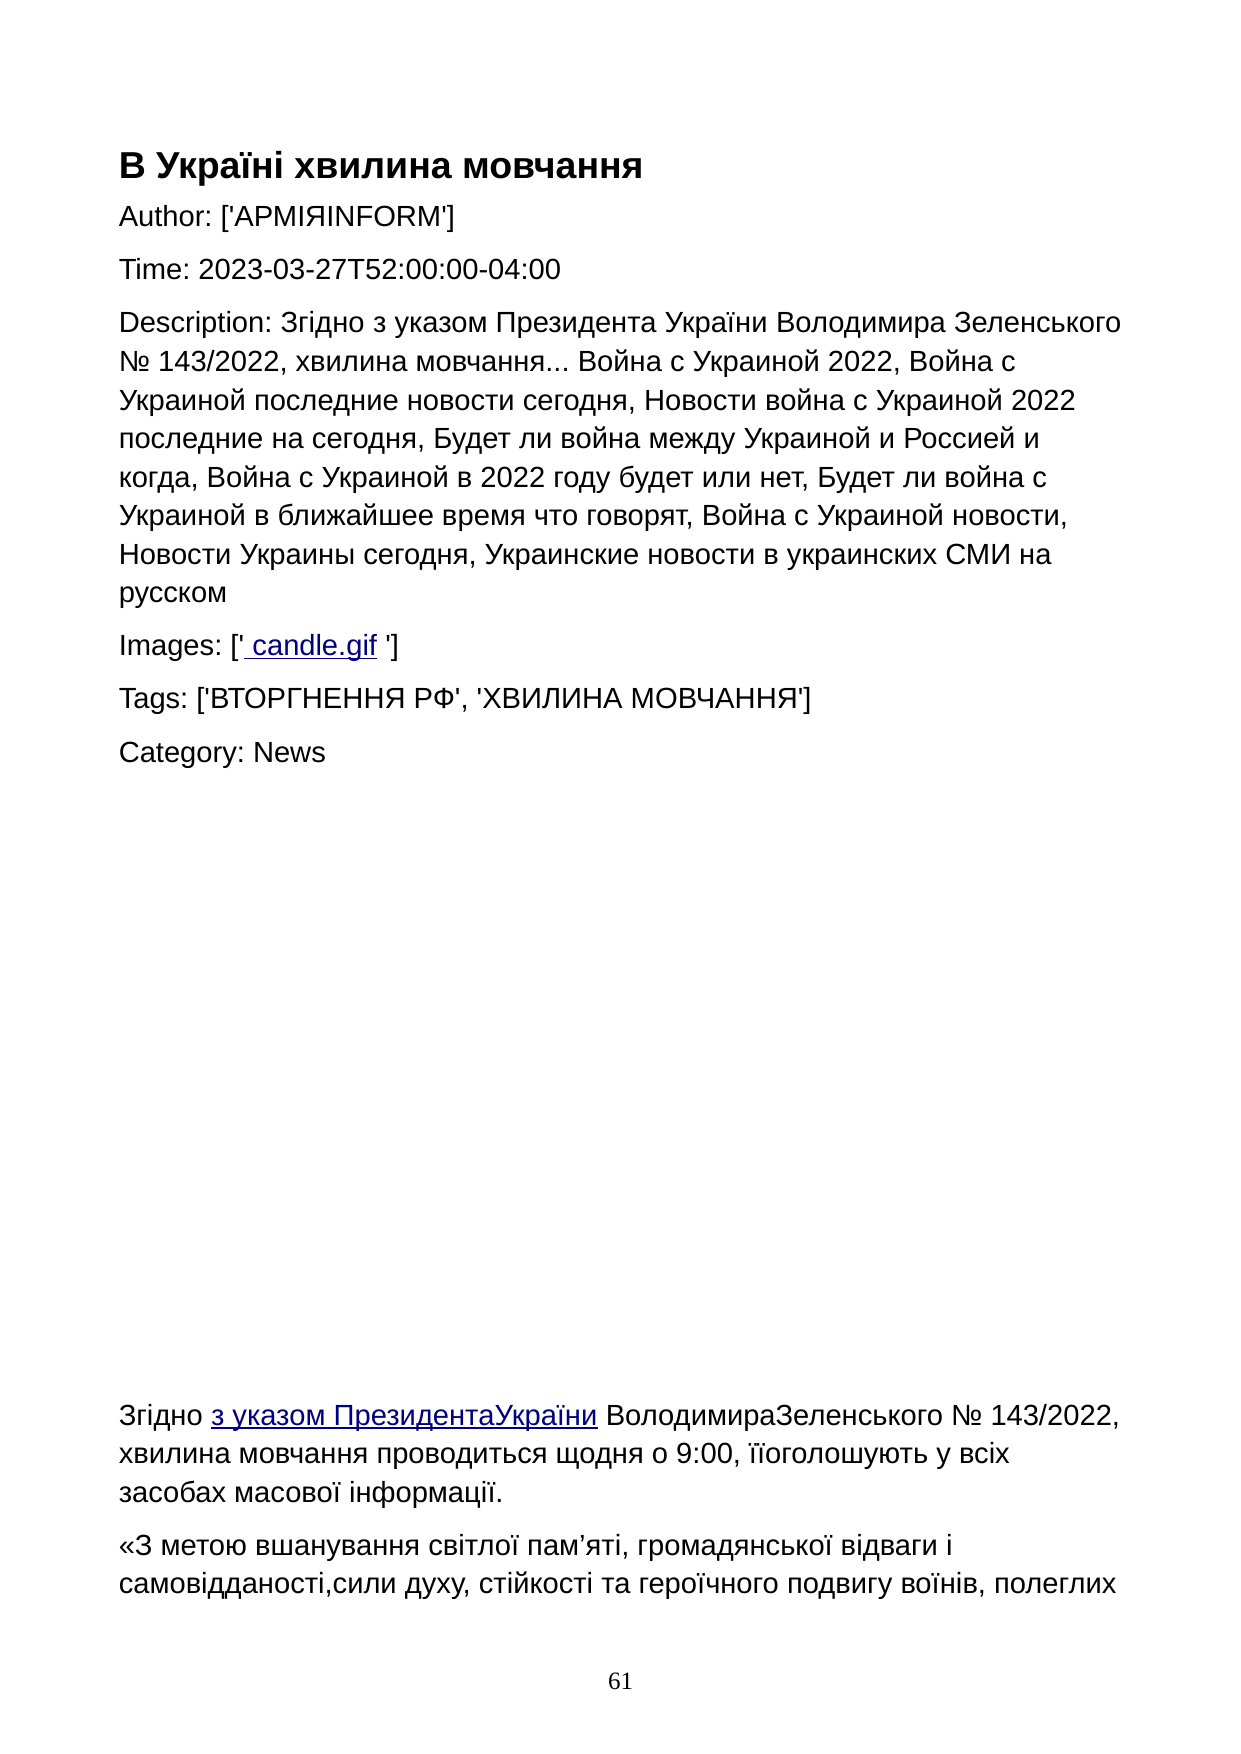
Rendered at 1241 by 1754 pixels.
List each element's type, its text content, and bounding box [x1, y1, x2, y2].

text Category: News [118, 734, 1122, 768]
text Description: Згідно з указом Президента України Володимира Зеленського № 143/2022, хвилина мовчання... Война с Украиной 2022, Война с Украиной последние новости сегодня, Новости война с Украиной 2022 последние на сегодня, Будет ли война между Украиной и Россией и когда, Война с Украиной в 2022 году будет или нет, Будет ли война с Украиной в ближайшее время что говорят, Война с Украиной новости, Новости Украины сегодня, Украинские новости в украинских СМИ на русском [118, 305, 1122, 609]
text Author: ['АРМІЯINFORM'] [118, 199, 1122, 233]
subtitle В Україні хвилина мовчання [118, 143, 1122, 187]
text Tags: ['ВТОРГНЕННЯ РФ', 'ХВИЛИНА МОВЧАННЯ'] [118, 681, 1122, 715]
text Images: [' candle.gif '] [118, 628, 1122, 662]
text «З метою вшанування світлої пам’яті, громадянської відваги і самовідданості,сили духу, стійкості та героїчного подвигу воїнів, полеглих [118, 1528, 1122, 1600]
text Time: 2023-03-27T52:00:00-04:00 [118, 252, 1122, 286]
text Згідно з указом ПрезидентаУкраїни ВолодимираЗеленського № 143/2022, хвилина мовчання проводиться щодня о 9:00, їїоголошують у всіх засобах масової інформації. [118, 1398, 1122, 1508]
